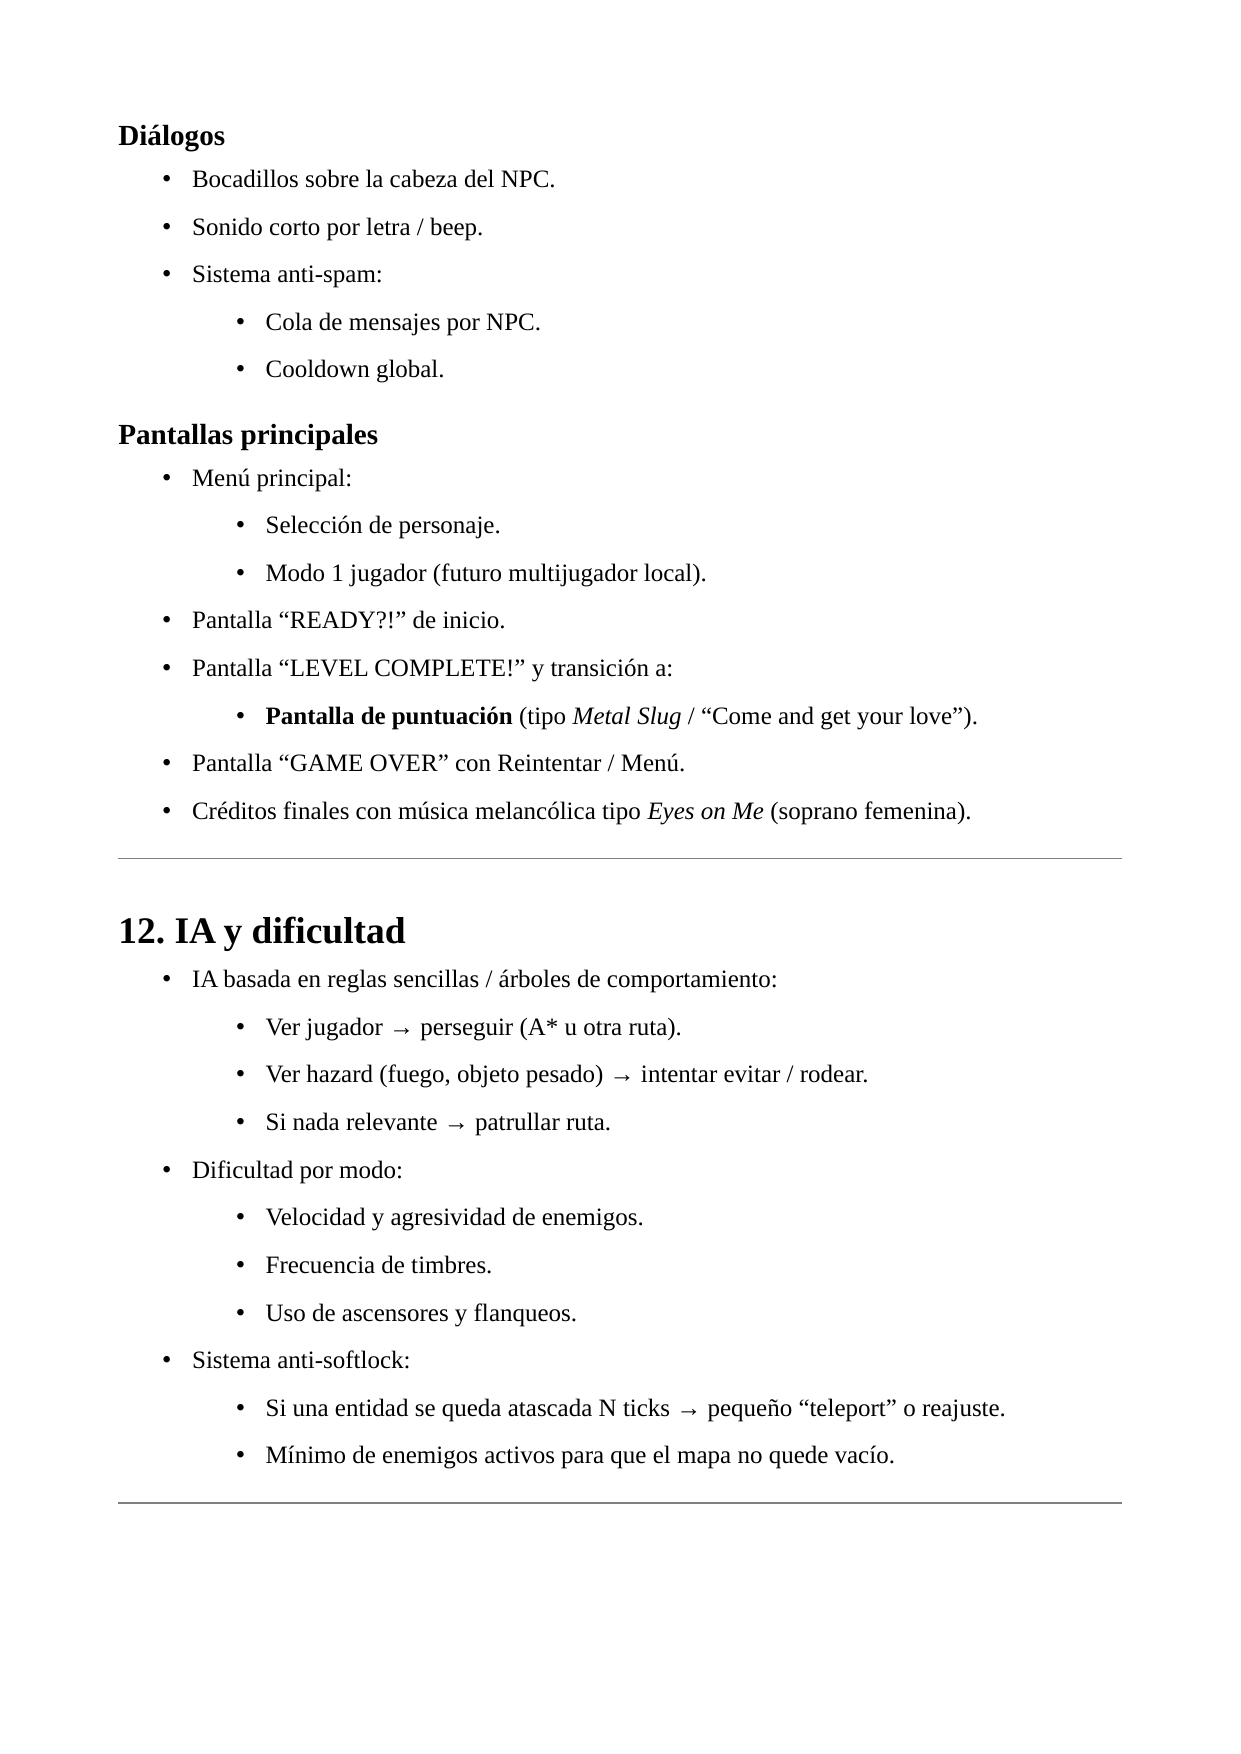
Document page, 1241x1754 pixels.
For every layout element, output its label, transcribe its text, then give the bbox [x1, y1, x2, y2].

list Mínimo de enemigos activos para que el mapa no quede vacío. [236, 1440, 1122, 1469]
subtitle Diálogos [118, 118, 1122, 152]
list Uso de ascensores y flanqueos. [236, 1298, 1122, 1326]
list Créditos finales con música melancólica tipo Eyes on Me (soprano femenina). [162, 796, 1122, 825]
list Sistema anti-spam: [162, 259, 1122, 288]
list Dificultad por modo: [162, 1155, 1122, 1183]
list IA basada en reglas sencillas / árboles de comportamiento: [162, 964, 1122, 993]
list Bocadillos sobre la cabeza del NPC. [162, 164, 1122, 193]
list Si nada relevante → patrullar ruta. [236, 1107, 1122, 1136]
list Pantalla de puntuación (tipo Metal Slug / “Come and get your love”). [236, 701, 1122, 729]
list Ver hazard (fuego, objeto pesado) → intentar evitar / rodear. [236, 1059, 1122, 1088]
list Pantalla “READY?!” de inicio. [162, 606, 1122, 634]
list Ver jugador → perseguir (A* u otra ruta). [236, 1012, 1122, 1041]
list Velocidad y agresividad de enemigos. [236, 1202, 1122, 1231]
list Cola de mensajes por NPC. [236, 307, 1122, 336]
list Menú principal: [162, 463, 1122, 492]
list Selección de personaje. [236, 510, 1122, 539]
list Sistema anti-softlock: [162, 1345, 1122, 1374]
subtitle Pantallas principales [118, 417, 1122, 450]
subtitle 12. IA y dificultad [118, 909, 1122, 952]
list Cooldown global. [236, 354, 1122, 383]
list Si una entidad se queda atascada N ticks → pequeño “teleport” o reajuste. [236, 1393, 1122, 1422]
list Pantalla “LEVEL COMPLETE!” y transición a: [162, 653, 1122, 682]
list Sonido corto por letra / beep. [162, 212, 1122, 241]
list Modo 1 jugador (futuro multijugador local). [236, 558, 1122, 587]
list Pantalla “GAME OVER” con Reintentar / Menú. [162, 748, 1122, 777]
list Frecuencia de timbres. [236, 1250, 1122, 1279]
